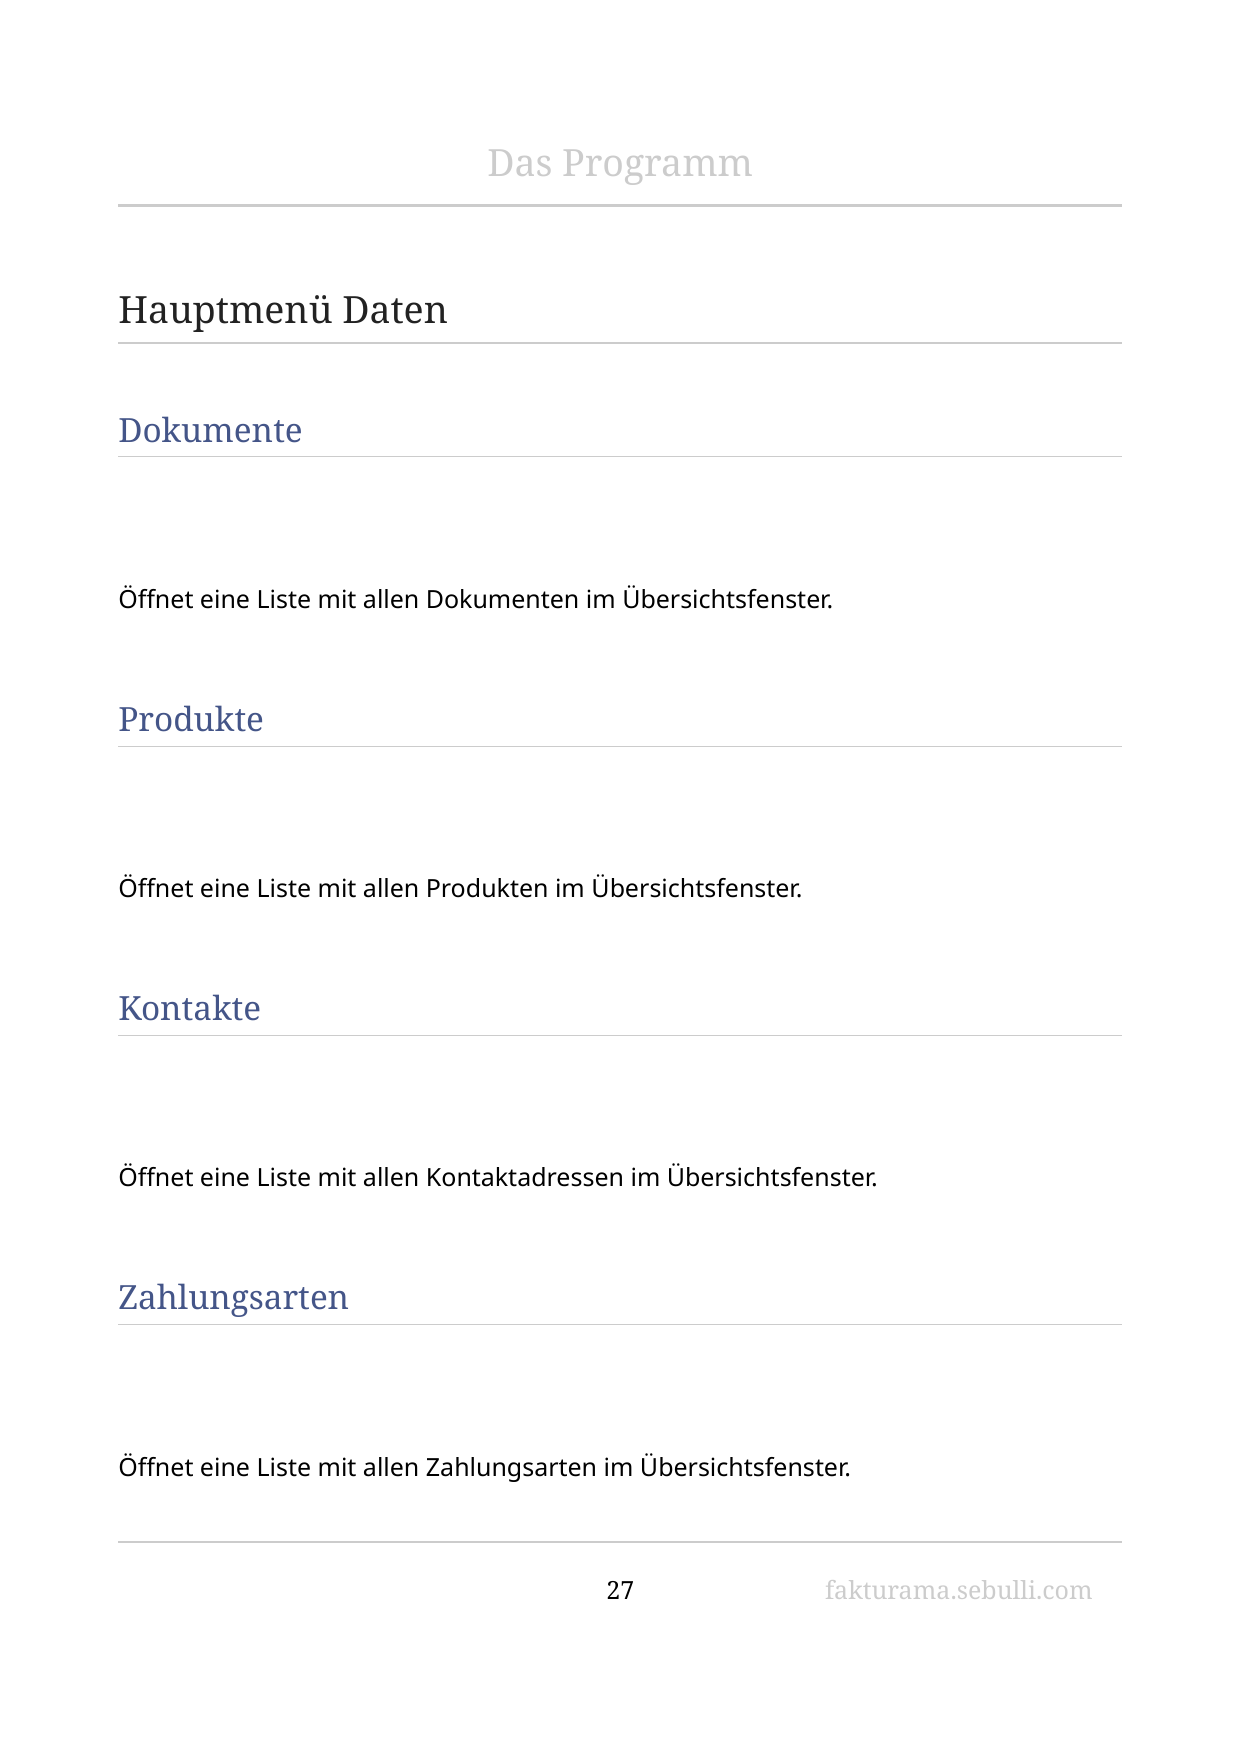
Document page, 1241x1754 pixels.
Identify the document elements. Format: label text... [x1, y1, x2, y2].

text Öffnet eine Liste mit allen Zahlungsarten im Übersichtsfenster. [118, 1449, 1122, 1483]
text Öffnet eine Liste mit allen Produkten im Übersichtsfenster. [118, 871, 1122, 905]
text Öffnet eine Liste mit allen Kontaktadressen im Übersichtsfenster. [118, 1160, 1122, 1194]
text Öffnet eine Liste mit allen Dokumenten im Übersichtsfenster. [118, 582, 1122, 616]
subtitle Produkte [118, 696, 1122, 746]
subtitle Zahlungsarten [118, 1274, 1122, 1324]
subtitle Hauptmenü Daten [118, 283, 1122, 342]
subtitle Dokumente [118, 406, 1122, 456]
subtitle Kontakte [118, 984, 1122, 1035]
